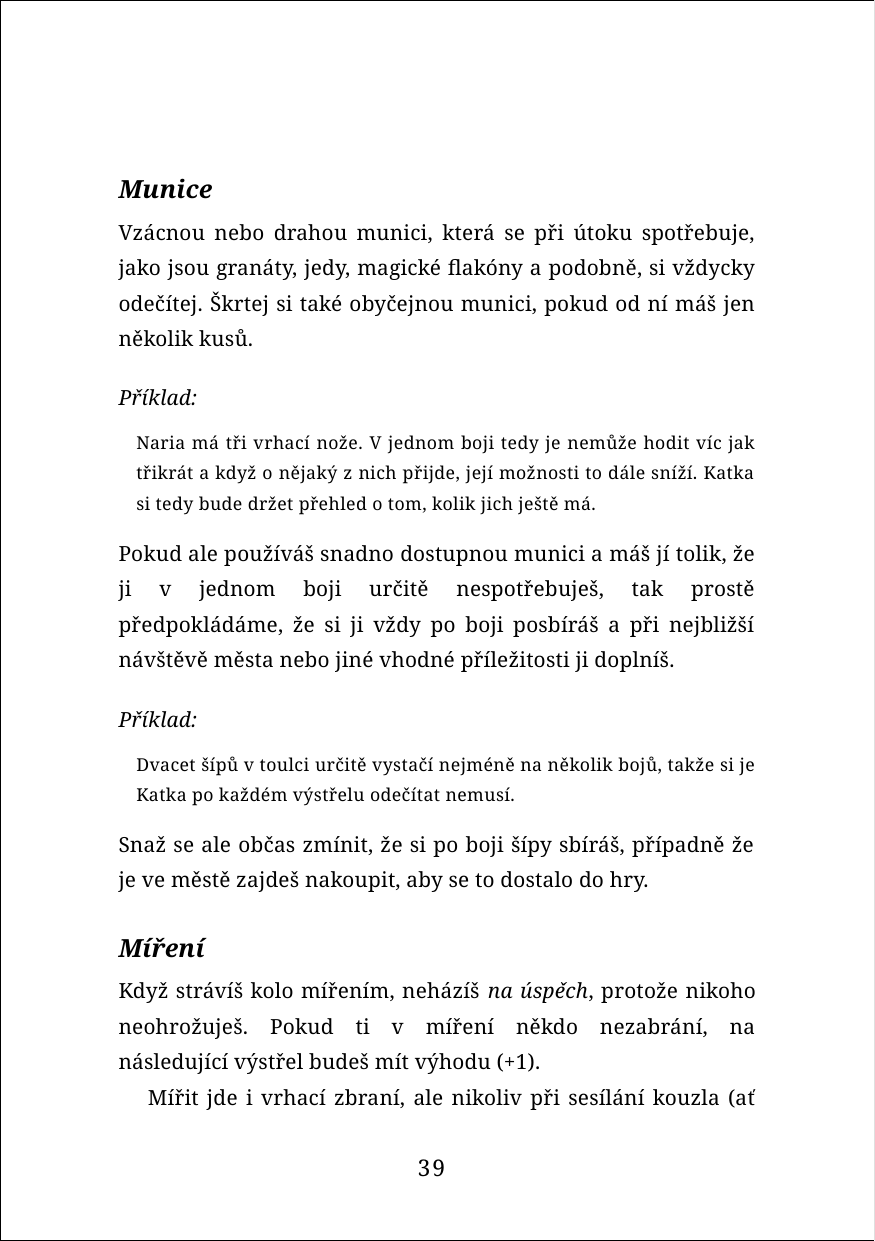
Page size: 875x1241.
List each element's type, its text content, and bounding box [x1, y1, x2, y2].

text Příklad: [118, 705, 756, 733]
text Dvacet šípů v toulci určitě vystačí nejméně na několik bojů, takže si je Katka po každém výstřelu odečítat nemusí. [136, 752, 756, 806]
text Snaž se ale občas zmínit, že si po boji šípy sbíráš, případně že je ve městě zajdeš nakoupit, aby se to dostalo do hry. [118, 830, 756, 894]
text Příklad: [118, 383, 756, 412]
subtitle Míření [118, 931, 756, 965]
subtitle Munice [118, 172, 756, 206]
text Naria má tři vrhací nože. V jednom boji tedy je nemůže hodit víc jak třikrát a když o nějaký z nich přijde, její možnosti to dále sníží. Katka si tedy bude držet přehled o tom, kolik jich ještě má. [136, 431, 756, 515]
text Pokud ale používáš snadno dostupnou munici a máš jí tolik, že ji v jednom boji určitě nespotřebuješ, tak prostě předpokládáme, že si ji vždy po boji posbíráš a při nejbližší návštěvě města nebo jiné vhodné příležitosti ji doplníš. [118, 539, 756, 674]
text Když strávíš kolo mířením, neházíš na úspěch, protože nikoho neohrožuješ. Pokud ti v míření někdo nezabrání, na následující výstřel budeš mít výhodu (+1). Mířit jde i vrhací zbraní, ale nikoliv při sesílání kouzla (ať [118, 976, 756, 1111]
text Vzácnou nebo drahou munici, která se při útoku spotřebuje, jako jsou granáty, jedy, magické flakóny a podobně, si vždycky odečítej. Škrtej si také obyčejnou munici, pokud od ní máš jen několik kusů. [118, 218, 756, 353]
